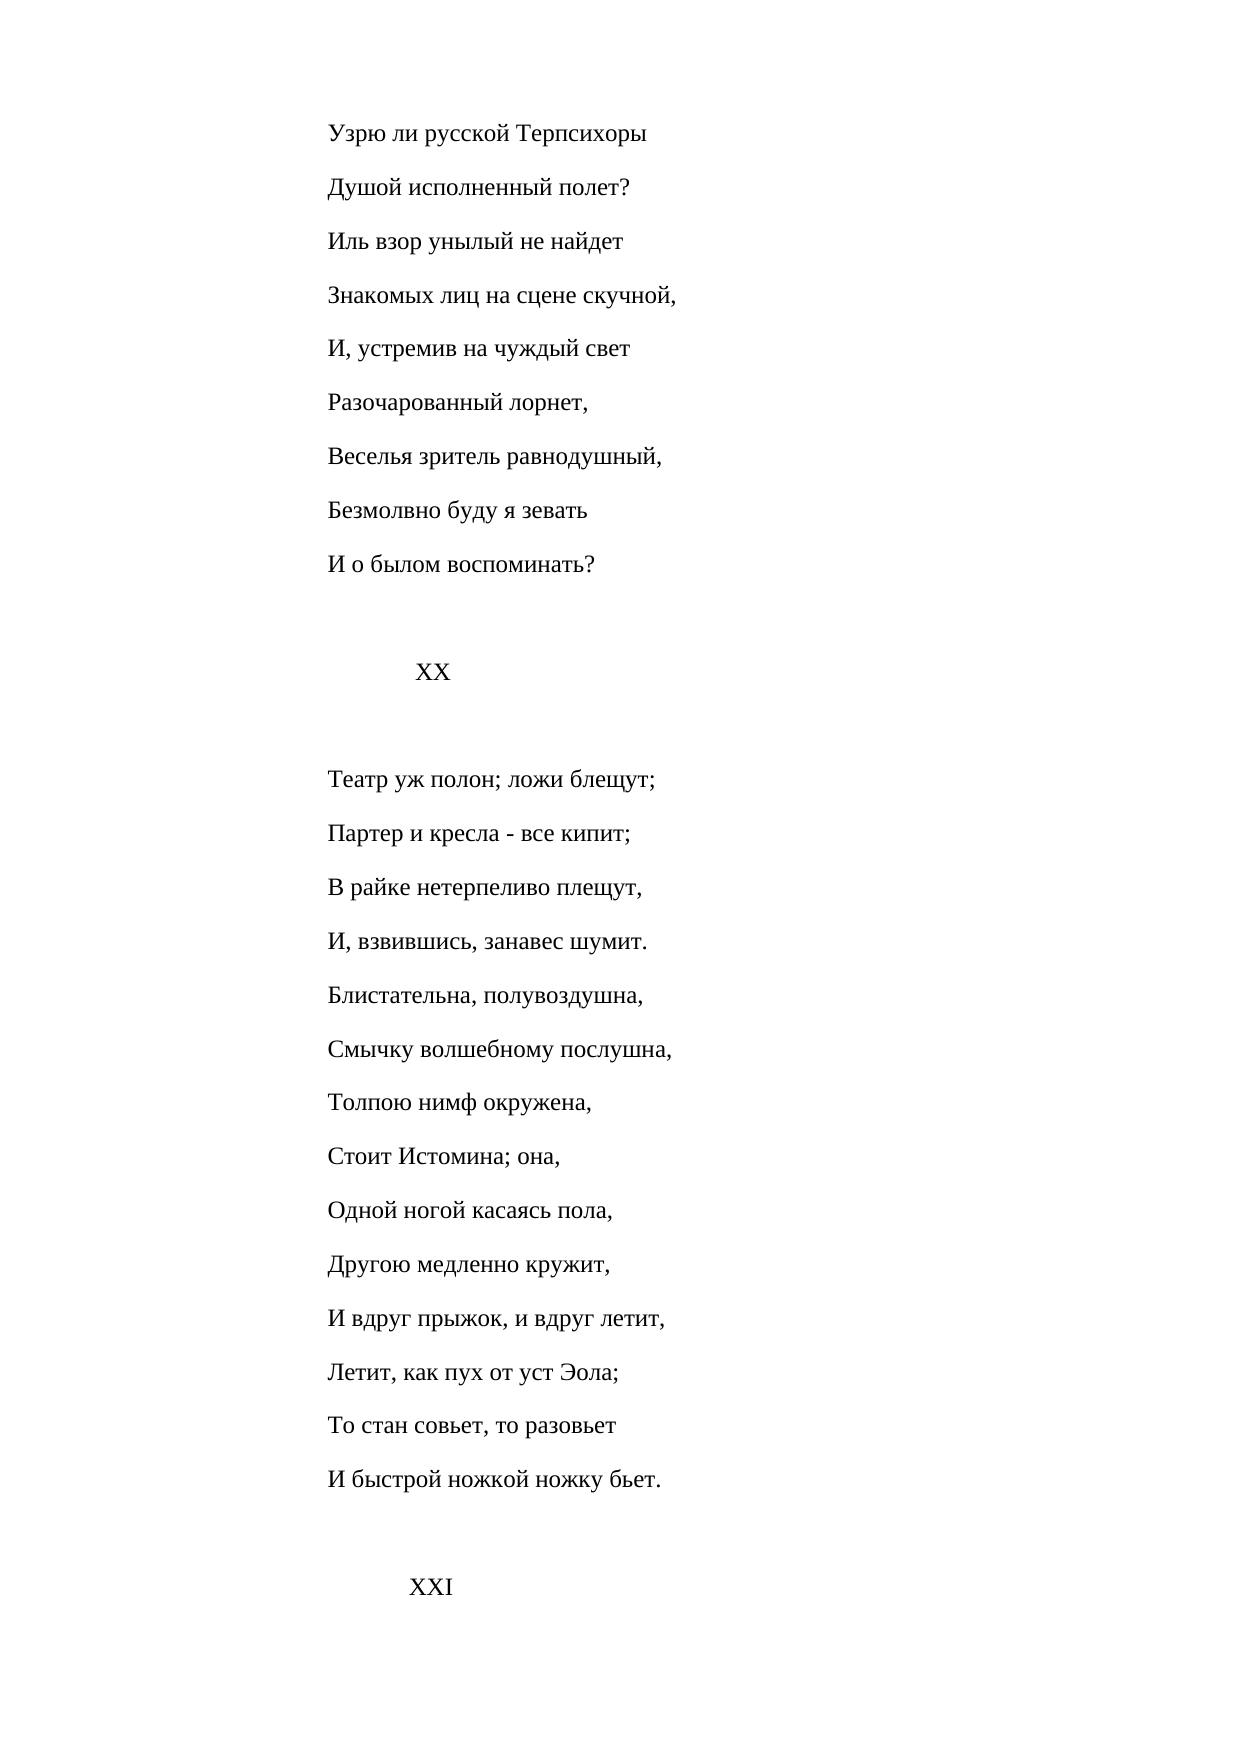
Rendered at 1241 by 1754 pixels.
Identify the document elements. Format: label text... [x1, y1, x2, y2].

text Летит, как пух от уст Эола; [177, 1357, 1152, 1386]
text И о былом воспоминать? [177, 549, 1152, 578]
text Иль взор унылый не найдет [177, 226, 1152, 254]
text Одной ногой касаясь пола, [177, 1195, 1152, 1224]
text В райке нетерпеливо плещут, [177, 872, 1152, 901]
text Знакомых лиц на сцене скучной, [177, 280, 1152, 308]
text Другою медленно кружит, [177, 1249, 1152, 1278]
text Партер и кресла - все кипит; [177, 818, 1152, 847]
text Веселья зритель равнодушный, [177, 441, 1152, 470]
text Театр уж полон; ложи блещут; [177, 764, 1152, 793]
text Разочарованный лорнет, [177, 387, 1152, 416]
text Душой исполненный полет? [177, 172, 1152, 201]
text И быстрой ножкой ножку бьет. [177, 1464, 1152, 1493]
text И вдруг прыжок, и вдруг летит, [177, 1303, 1152, 1332]
text Смычку волшебному послушна, [177, 1034, 1152, 1062]
text И, устремив на чуждый свет [177, 333, 1152, 362]
text XX [177, 657, 1152, 685]
text То стан совьет, то разовьет [177, 1411, 1152, 1439]
text XXI [177, 1572, 1152, 1601]
text Толпою нимф окружена, [177, 1087, 1152, 1116]
text Узрю ли русской Терпсихоры [177, 118, 1152, 147]
text Безмолвно буду я зевать [177, 495, 1152, 524]
text И, взвившись, занавес шумит. [177, 926, 1152, 955]
text Стоит Истомина; она, [177, 1141, 1152, 1170]
text Блистательна, полувоздушна, [177, 980, 1152, 1008]
